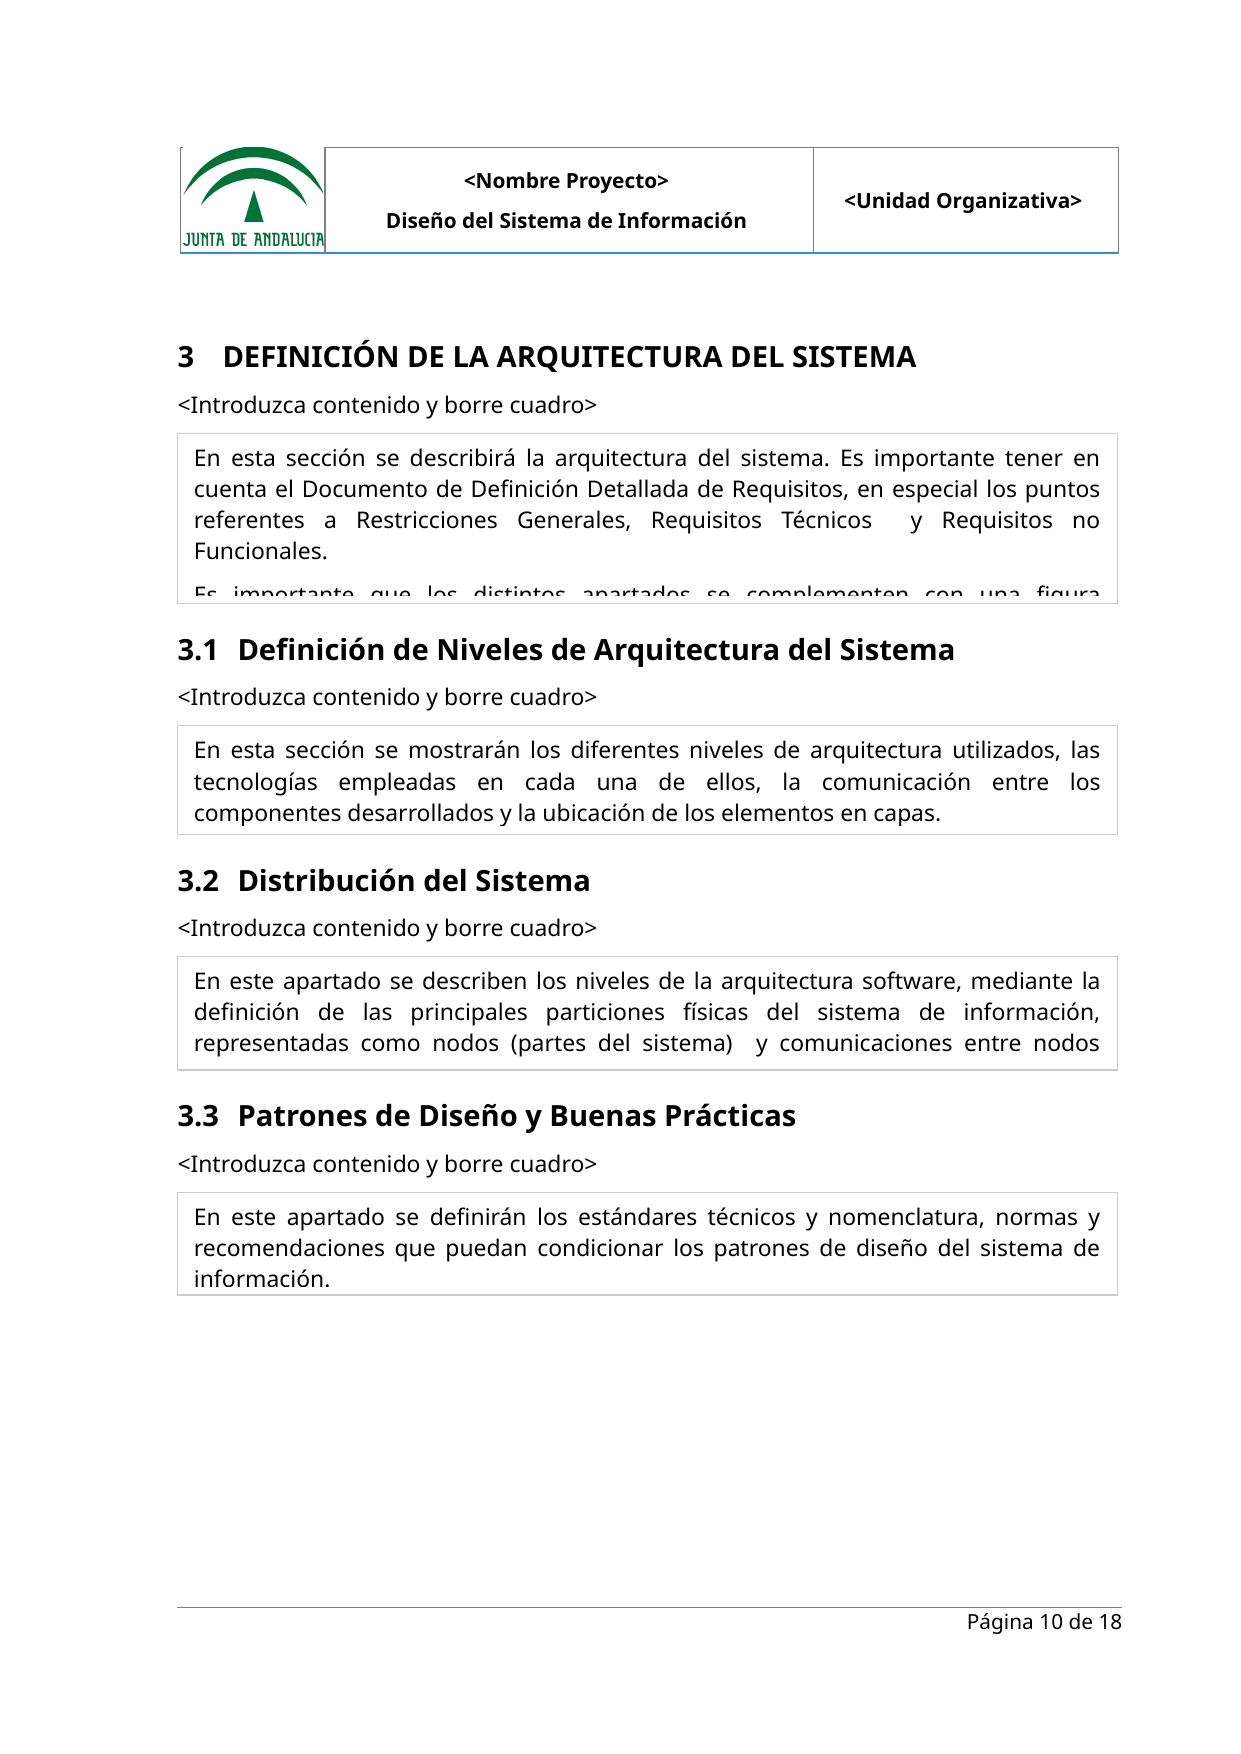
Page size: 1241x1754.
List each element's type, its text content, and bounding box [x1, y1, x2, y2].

text En esta sección se mostrarán los diferentes niveles de arquitectura utilizados, las tecnologías empleadas en cada una de ellos, la comunicación entre los componentes desarrollados y la ubicación de los elementos en capas. [194, 734, 1101, 826]
text <Introduzca contenido y borre cuadro> [177, 1148, 1122, 1179]
subtitle Definición de Niveles de Arquitectura del Sistema [177, 629, 1122, 669]
text <Introduzca contenido y borre cuadro> [177, 912, 1122, 943]
text <Introduzca contenido y borre cuadro> [177, 389, 1122, 420]
text Es importante que los distintos apartados se complementen con una figura descriptiva de la solución. [194, 579, 1101, 595]
text En este apartado se definirán los estándares técnicos y nomenclatura, normas y recomendaciones que puedan condicionar los patrones de diseño del sistema de información. [194, 1201, 1101, 1286]
text En esta sección se describirá la arquitectura del sistema. Es importante tener en cuenta el Documento de Definición Detallada de Requisitos, en especial los puntos referentes a Restricciones Generales, Requisitos Técnicos y Requisitos no Funcionales. [194, 441, 1101, 566]
picture [183, 147, 324, 246]
subtitle DEFINICIÓN DE LA ARQUITECTURA DEL SISTEMA [177, 336, 1122, 376]
text En este apartado se describen los niveles de la arquitectura software, mediante la definición de las principales particiones físicas del sistema de información, representadas como nodos (partes del sistema) y comunicaciones entre nodos (interfaces entre las partes del sistema). [194, 965, 1101, 1062]
subtitle Patrones de Diseño y Buenas Prácticas [177, 1096, 1122, 1135]
subtitle Distribución del Sistema [177, 860, 1122, 899]
text <Introduzca contenido y borre cuadro> [177, 681, 1122, 713]
